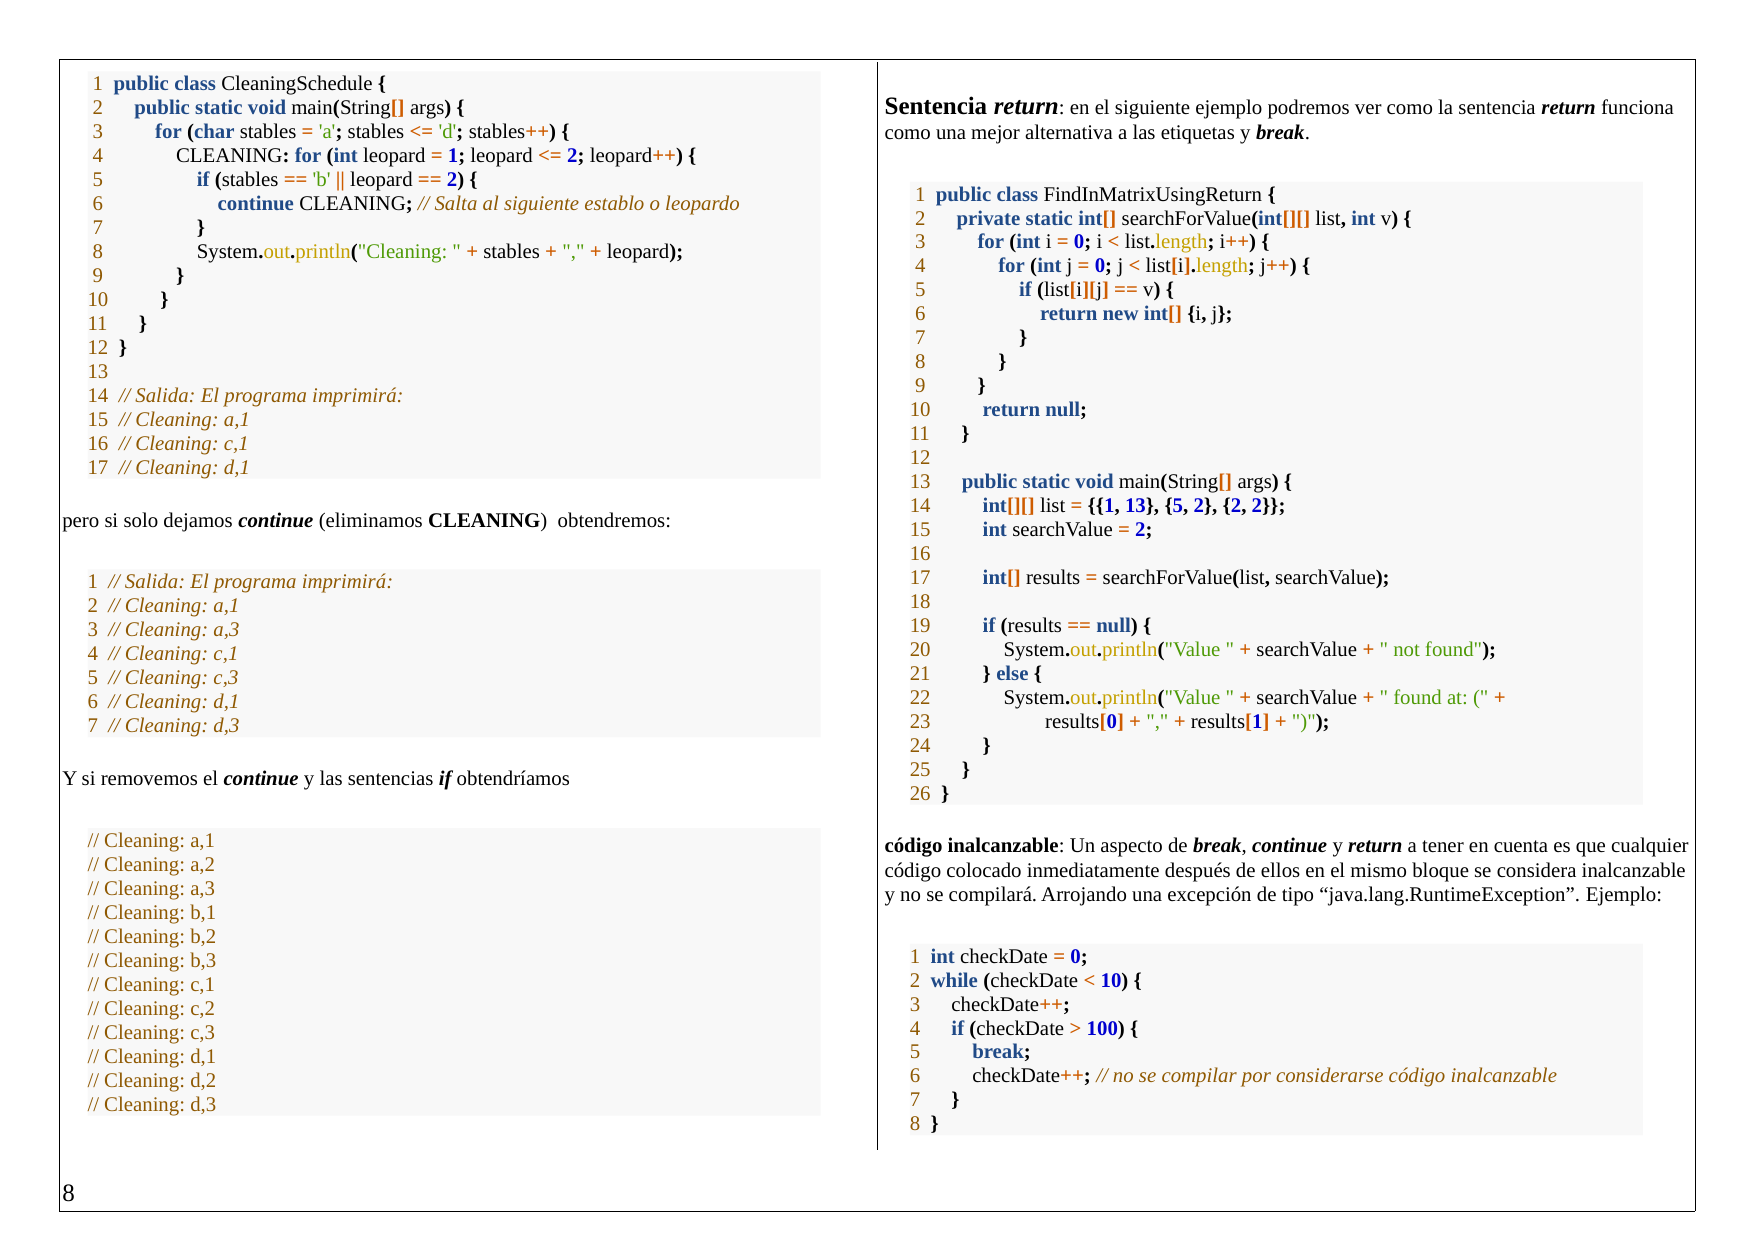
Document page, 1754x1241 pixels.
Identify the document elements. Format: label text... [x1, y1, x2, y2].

text código inalcanzable: Un aspecto de break, continue y return a tener en cuenta es que cualquier código colocado inmediatamente después de ellos en el mismo bloque se considera inalcanzable y no se compilará. Arrojando una excepción de tipo “java.lang.RuntimeException”. Ejemplo: [884, 833, 1692, 906]
text Sentencia return: en el siguiente ejemplo podremos ver como la sentencia return funciona como una mejor alternativa a las etiquetas y break. [884, 91, 1692, 144]
text Y si removemos el continue y las sentencias if obtendríamos [62, 766, 869, 790]
text pero si solo dejamos continue (eliminamos CLEANING) obtendremos: [62, 507, 869, 532]
